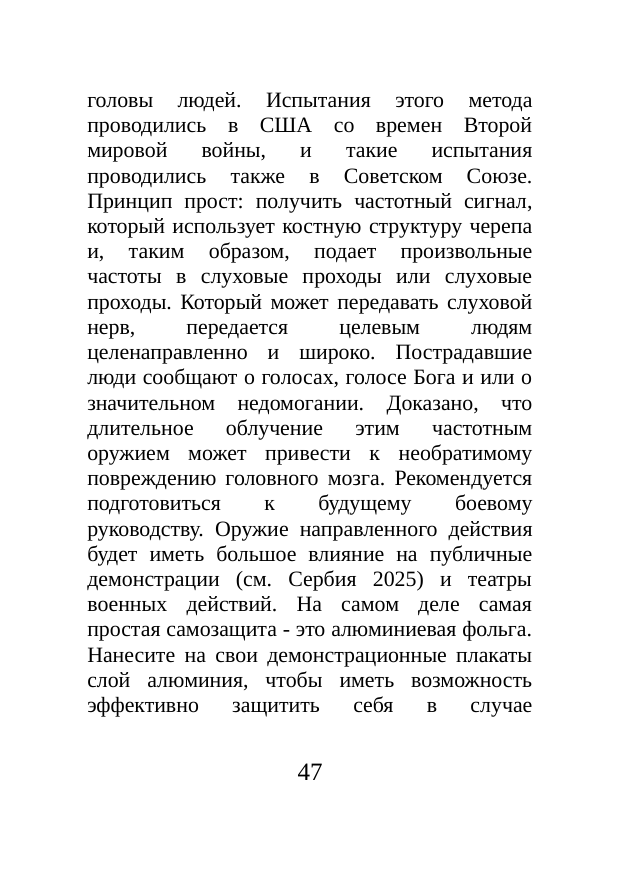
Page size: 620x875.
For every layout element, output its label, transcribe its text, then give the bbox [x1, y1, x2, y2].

text головы людей. Испытания этого метода проводились в США со времен Второй мировой войны, и такие испытания проводились также в Советском Союзе. Принцип прост: получить частотный сигнал, который использует костную структуру черепа и, таким образом, подает произвольные частоты в слуховые проходы или слуховые проходы. Который может передавать слуховой нерв, передается целевым людям целенаправленно и широко. Пострадавшие люди сообщают о голосах, голосе Бога и или о значительном недомогании. Доказано, что длительное облучение этим частотным оружием может привести к необратимому повреждению головного мозга. Рекомендуется подготовиться к будущему боевому руководству. Оружие направленного действия будет иметь большое влияние на публичные демонстрации (см. Сербия 2025) и театры военных действий. На самом деле самая простая самозащита - это алюминиевая фольга. Нанесите на свои демонстрационные плакаты слой алюминия, чтобы иметь возможность эффективно защитить себя в случае [87, 87, 532, 717]
